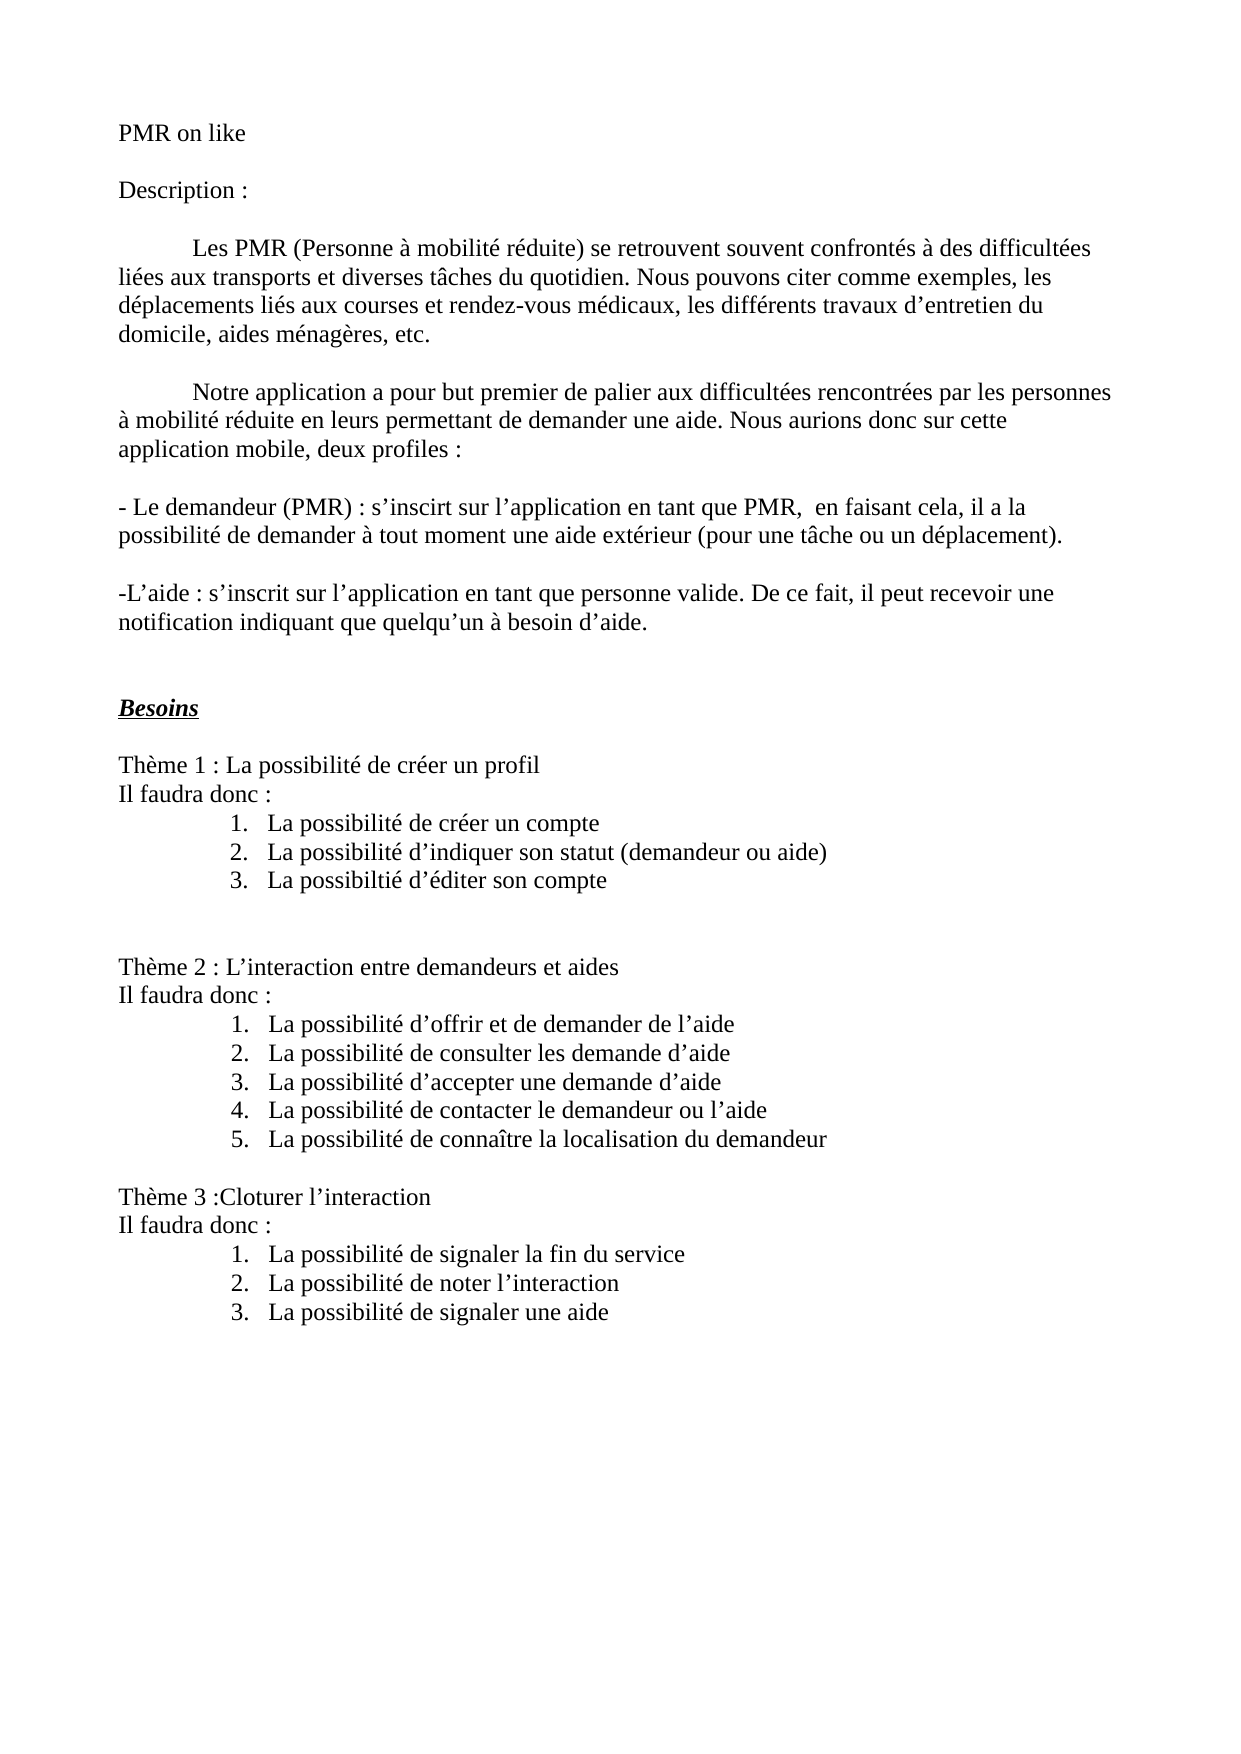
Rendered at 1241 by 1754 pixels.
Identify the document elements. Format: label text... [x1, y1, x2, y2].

list La possibilité de signaler la fin du service [231, 1239, 1122, 1268]
list La possibilité de connaître la localisation du demandeur [231, 1124, 1122, 1153]
text Thème 1 : La possibilité de créer un profil [118, 751, 1122, 779]
text Thème 2 : L’interaction entre demandeurs et aides [118, 952, 1122, 981]
list La possibilité de créer un compte [229, 808, 1122, 837]
text Les PMR (Personne à mobilité réduite) se retrouvent souvent confrontés à des difficultées liées aux transports et diverses tâches du quotidien. Nous pouvons citer comme exemples, les déplacements liés aux courses et rendez-vous médicaux, les différents travaux d’entretien du domicile, aides ménagères, etc. [118, 233, 1122, 348]
list La possibilité d’offrir et de demander de l’aide [231, 1009, 1122, 1038]
list La possibilité de consulter les demande d’aide [231, 1038, 1122, 1067]
list La possibilité de contacter le demandeur ou l’aide [231, 1096, 1122, 1124]
text Thème 3 :Cloturer l’interaction [118, 1182, 1122, 1211]
text Description : [118, 176, 1122, 204]
list La possibilité d’accepter une demande d’aide [231, 1067, 1122, 1096]
text Il faudra donc : [118, 981, 1122, 1009]
text Il faudra donc : [118, 779, 1122, 808]
list La possibilité de noter l’interaction [231, 1268, 1122, 1297]
text Notre application a pour but premier de palier aux difficultées rencontrées par les personnes à mobilité réduite en leurs permettant de demander une aide. Nous aurions donc sur cette application mobile, deux profiles : [118, 377, 1122, 463]
text - Le demandeur (PMR) : s’inscirt sur l’application en tant que PMR, en faisant cela, il a la possibilité de demander à tout moment une aide extérieur (pour une tâche ou un déplacement). [118, 492, 1122, 549]
text -L’aide : s’inscrit sur l’application en tant que personne valide. De ce fait, il peut recevoir une notification indiquant que quelqu’un à besoin d’aide. [118, 578, 1122, 636]
text PMR on like [118, 118, 1122, 147]
text Besoins [118, 693, 1122, 722]
list La possibilité de signaler une aide [231, 1297, 1122, 1326]
text Il faudra donc : [118, 1211, 1122, 1239]
list La possibilité d’indiquer son statut (demandeur ou aide) [229, 837, 1122, 866]
list La possibiltié d’éditer son compte [229, 866, 1122, 894]
